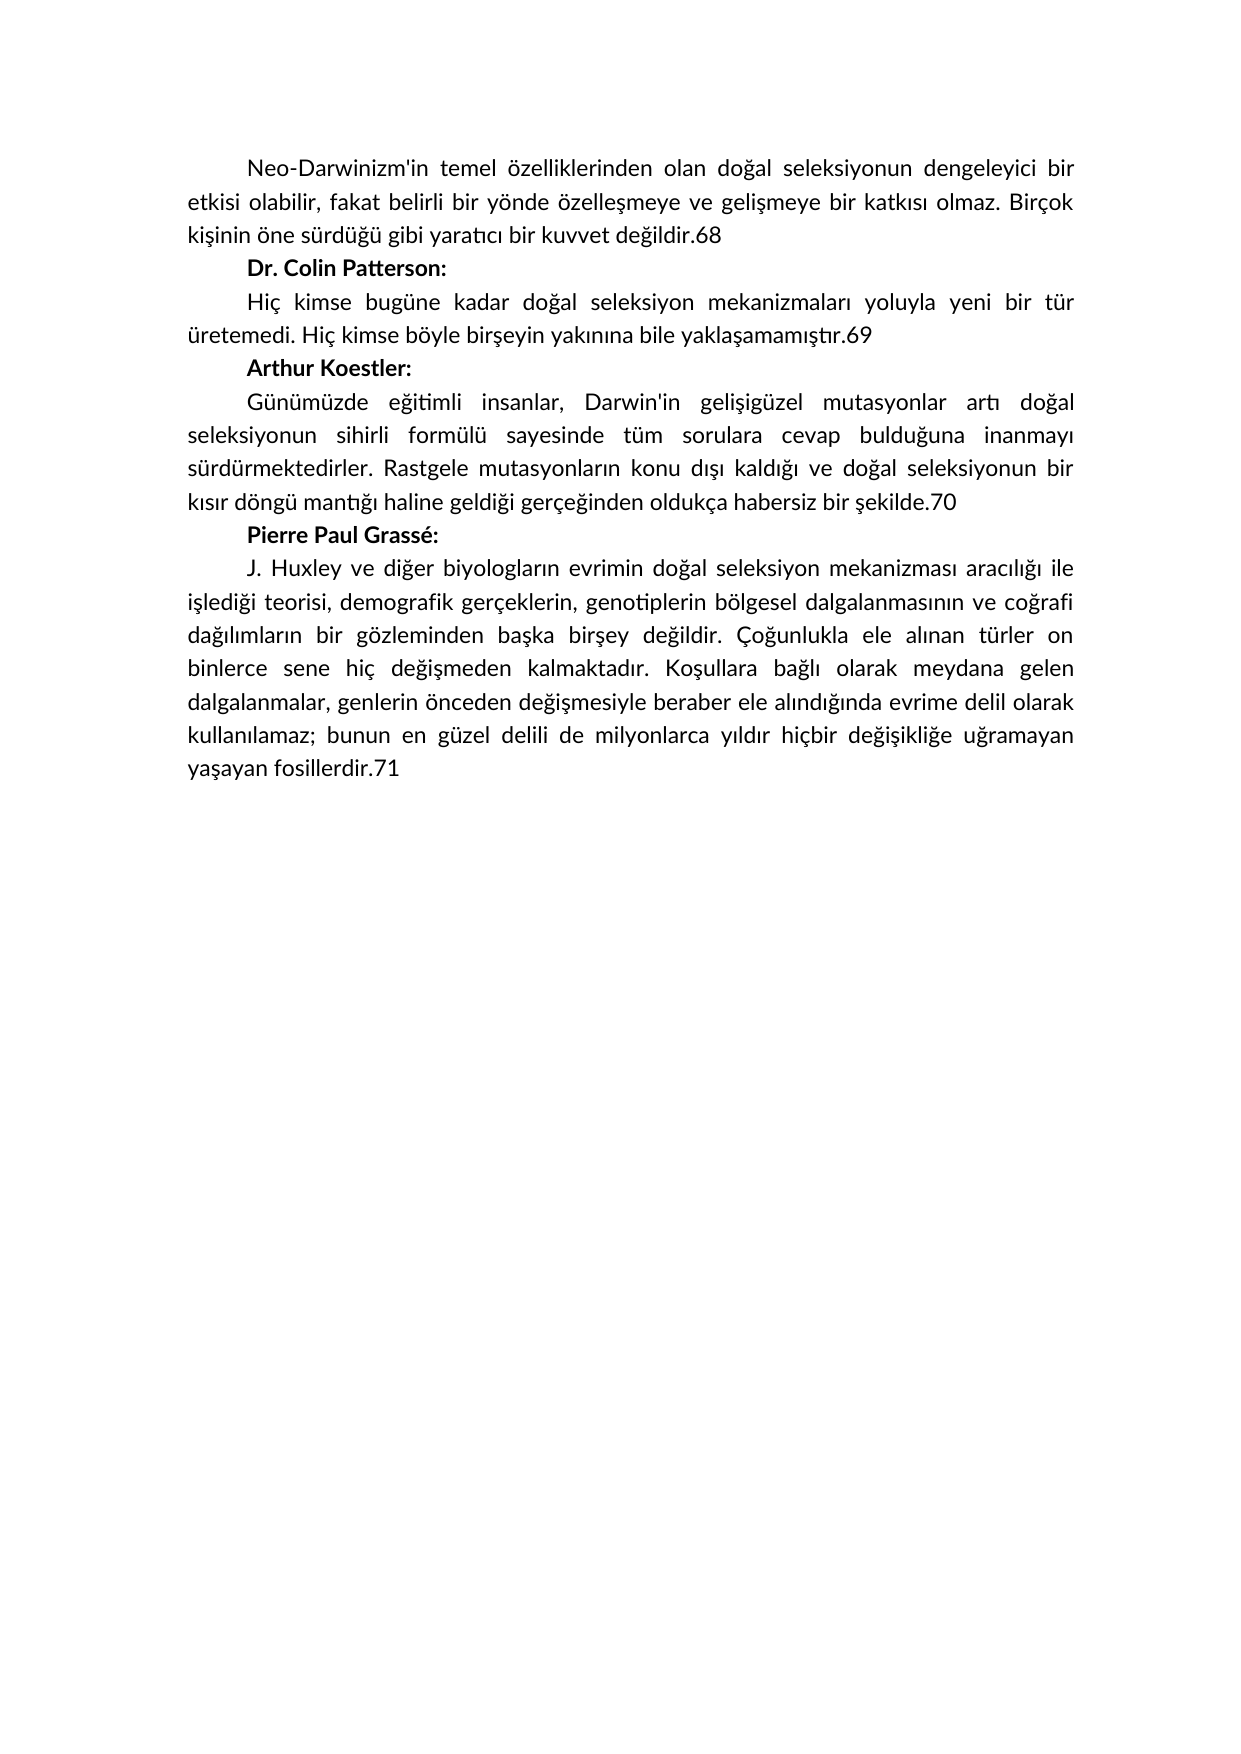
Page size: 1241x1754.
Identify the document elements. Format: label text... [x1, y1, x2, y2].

text Arthur Koestler: [187, 350, 1075, 383]
text Dr. Colin Patterson: [187, 250, 1075, 283]
text Hiç kimse bugüne kadar doğal seleksiyon mekanizmaları yoluyla yeni bir tür üretemedi. Hiç kimse böyle birşeyin yakınına bile yaklaşamamıştır.69 [187, 283, 1075, 350]
text J. Huxley ve diğer biyologların evrimin doğal seleksiyon mekanizması aracılığı ile işlediği teorisi, demografik gerçeklerin, genotiplerin bölgesel dalgalanmasının ve coğrafi dağılımların bir gözleminden başka birşey değildir. Çoğunlukla ele alınan türler on binlerce sene hiç değişmeden kalmaktadır. Koşullara bağlı olarak meydana gelen dalgalanmalar, genlerin önceden değişmesiyle beraber ele alındığında evrime delil olarak kullanılamaz; bunun en güzel delili de milyonlarca yıldır hiçbir değişikliğe uğramayan yaşayan fosillerdir.71 [187, 550, 1075, 783]
text Pierre Paul Grassé: [187, 517, 1075, 550]
text Neo-Darwinizm'in temel özelliklerinden olan doğal seleksiyonun dengeleyici bir etkisi olabilir, fakat belirli bir yönde özelleşmeye ve gelişmeye bir katkısı olmaz. Birçok kişinin öne sürdüğü gibi yaratıcı bir kuvvet değildir.68 [187, 150, 1075, 250]
text Günümüzde eğitimli insanlar, Darwin'in gelişigüzel mutasyonlar artı doğal seleksiyonun sihirli formülü sayesinde tüm sorulara cevap bulduğuna inanmayı sürdürmektedirler. Rastgele mutasyonların konu dışı kaldığı ve doğal seleksiyonun bir kısır döngü mantığı haline geldiği gerçeğinden oldukça habersiz bir şekilde.70 [187, 383, 1075, 517]
